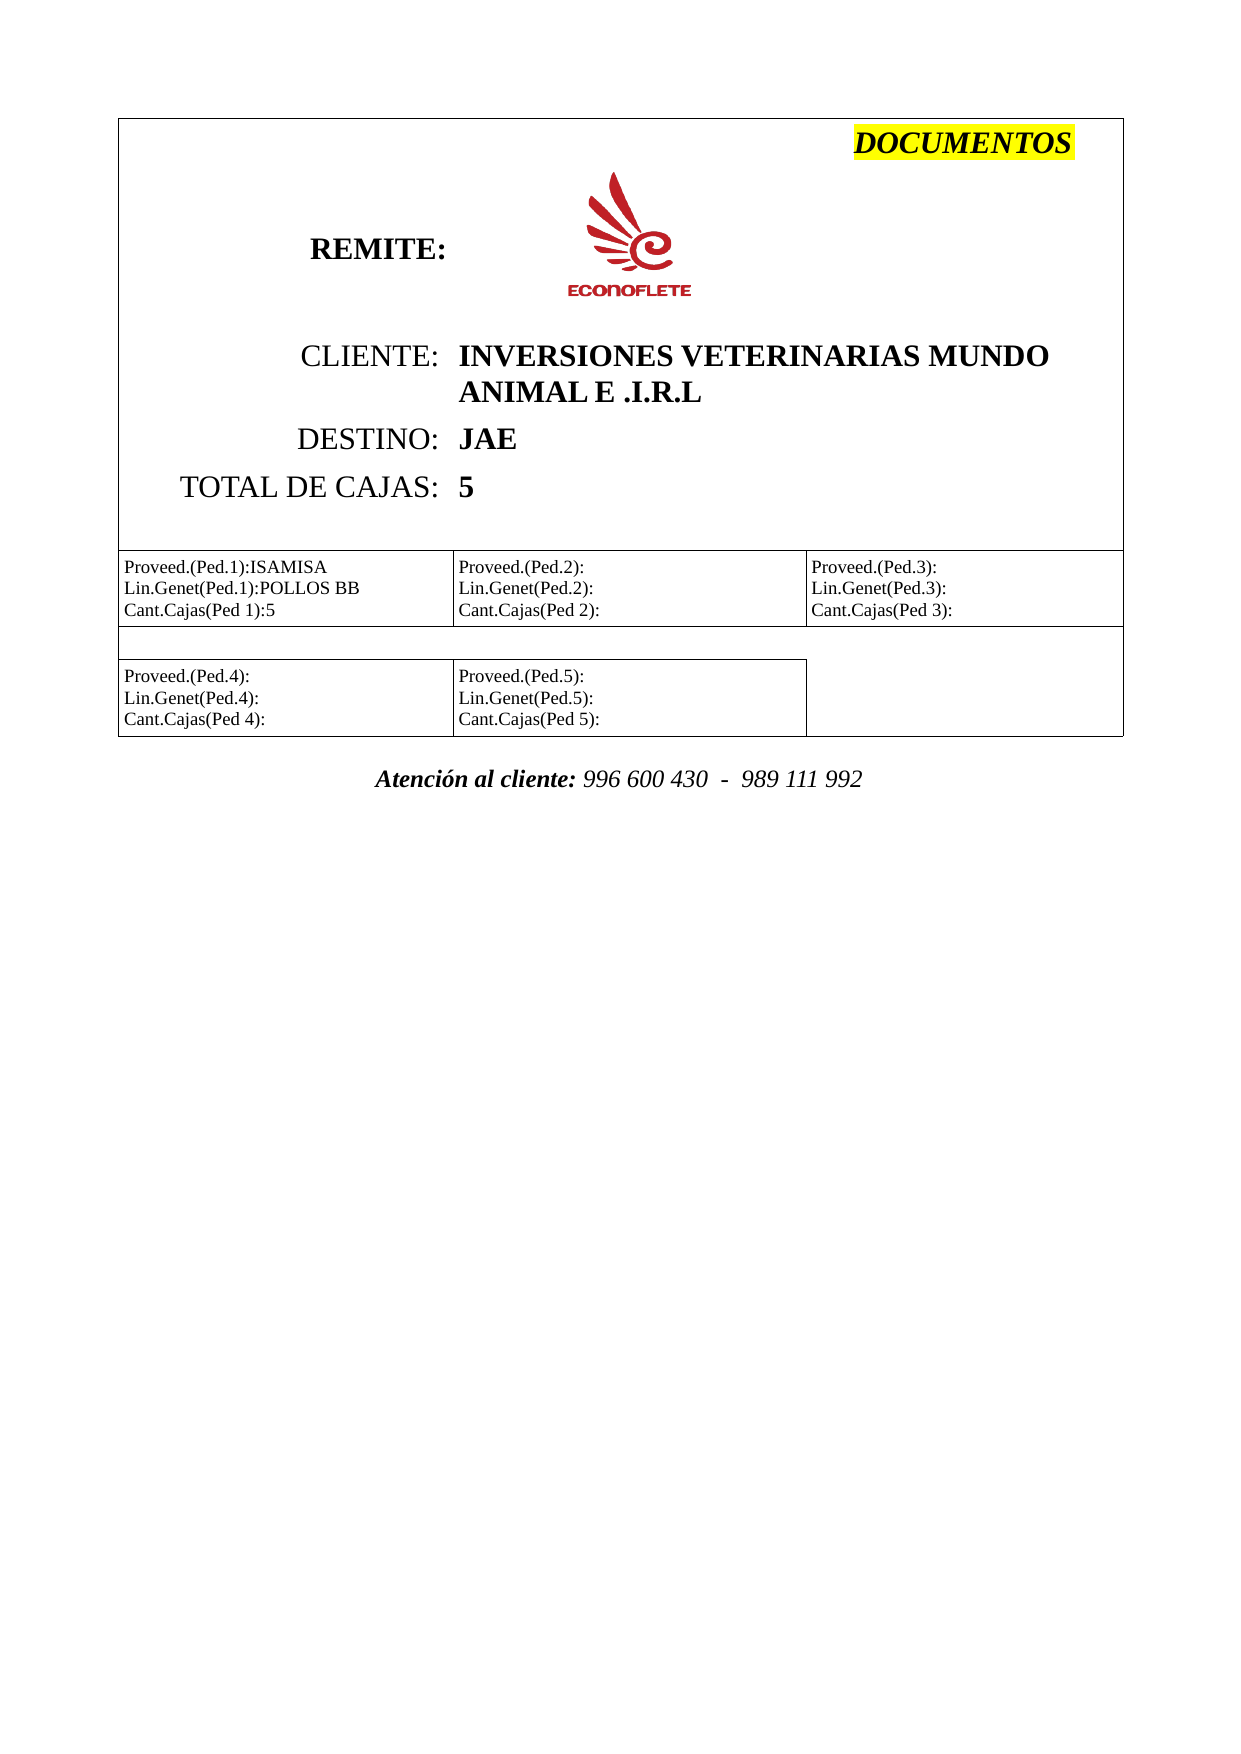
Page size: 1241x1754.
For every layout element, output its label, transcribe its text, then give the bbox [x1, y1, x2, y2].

table_cell Proveed.(Ped.4): Lin.Genet(Ped.4): Cant.Cajas(Ped 4): [119, 660, 453, 736]
table_cell [453, 166, 806, 332]
table_cell [453, 510, 806, 550]
table_cell [807, 659, 1123, 736]
table_cell TOTAL DE CAJAS: [119, 462, 453, 510]
table_cell [119, 510, 453, 550]
table_cell INVERSIONES VETERINARIAS MUNDO ANIMAL E .I.R.L [453, 332, 1123, 415]
table_cell JAE [453, 415, 806, 462]
table_cell [806, 166, 1123, 332]
table_cell [453, 627, 806, 659]
table_header [453, 119, 806, 166]
table_cell 5 [453, 462, 1123, 510]
table_cell Proveed.(Ped.2): Lin.Genet(Ped.2): Cant.Cajas(Ped 2): [454, 551, 806, 626]
table_header [119, 119, 453, 166]
table_cell [806, 627, 1123, 659]
table_cell Proveed.(Ped.1):ISAMISA Lin.Genet(Ped.1):POLLOS BB Cant.Cajas(Ped 1):5 [119, 551, 453, 626]
table_cell DESTINO: [119, 415, 453, 462]
table_cell Proveed.(Ped.3): Lin.Genet(Ped.3): Cant.Cajas(Ped 3): [807, 551, 1123, 626]
table_cell [806, 415, 1123, 462]
table_cell [119, 627, 453, 659]
table_cell [806, 510, 1123, 550]
table_cell REMITE: [119, 166, 453, 332]
table_header DOCUMENTOS [806, 119, 1123, 166]
picture [552, 171, 707, 297]
text Atención al cliente: 996 600 430 - 989 111 992 [118, 764, 1122, 793]
table_cell CLIENTE: [119, 332, 453, 415]
table_cell Proveed.(Ped.5): Lin.Genet(Ped.5): Cant.Cajas(Ped 5): [454, 660, 806, 736]
